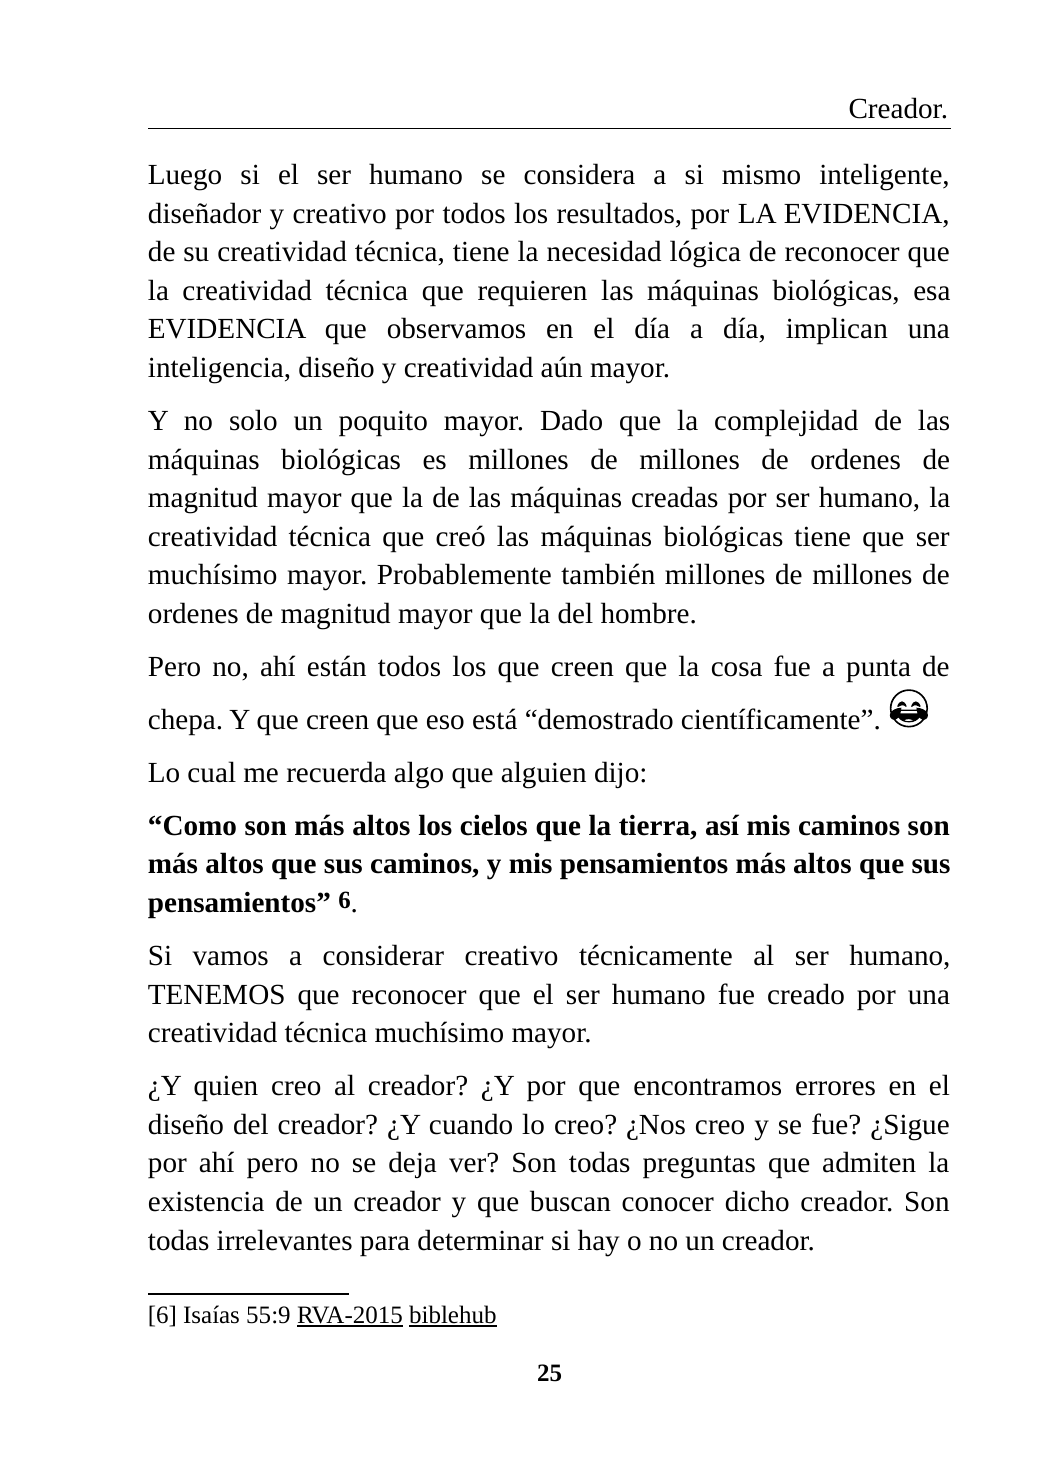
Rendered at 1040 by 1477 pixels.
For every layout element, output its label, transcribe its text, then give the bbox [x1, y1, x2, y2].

text Pero no, ahí están todos los que creen que la cosa fue a punta de chepa. Y que creen que eso está “demostrado científicamente”. [148, 649, 951, 735]
text Y no solo un poquito mayor. Dado que la complejidad de las máquinas biológicas es millones de millones de ordenes de magnitud mayor que la de las máquinas creadas por ser humano, la creatividad técnica que creó las máquinas biológicas tiene que ser muchísimo mayor. Probablemente también millones de millones de ordenes de magnitud mayor que la del hombre. [148, 403, 951, 629]
text “Como son más altos los cielos que la tierra, así mis caminos son más altos que sus caminos, y mis pensamientos más altos que sus pensamientos” . [148, 808, 951, 919]
text ¿Y quien creo al creador? ¿Y por que encontramos errores en el diseño del creador? ¿Y cuando lo creo? ¿Nos creo y se fue? ¿Sigue por ahí pero no se deja ver? Son todas preguntas que admiten la existencia de un creador y que buscan conocer dicho creador. Son todas irrelevantes para determinar si hay o no un creador. [148, 1068, 951, 1256]
text Isaías 55:9 RVA-2015 biblehub [148, 1300, 951, 1329]
text Luego si el ser humano se considera a si mismo inteligente, diseñador y creativo por todos los resultados, por LA EVIDENCIA, de su creatividad técnica, tiene la necesidad lógica de reconocer que la creatividad técnica que requieren las máquinas biológicas, esa EVIDENCIA que observamos en el día a día, implican una inteligencia, diseño y creatividad aún mayor. [148, 157, 951, 384]
text Lo cual me recuerda algo que alguien dijo: [148, 755, 951, 788]
text Si vamos a considerar creativo técnicamente al ser humano, TENEMOS que reconocer que el ser humano fue creado por una creatividad técnica muchísimo mayor. [148, 938, 951, 1049]
